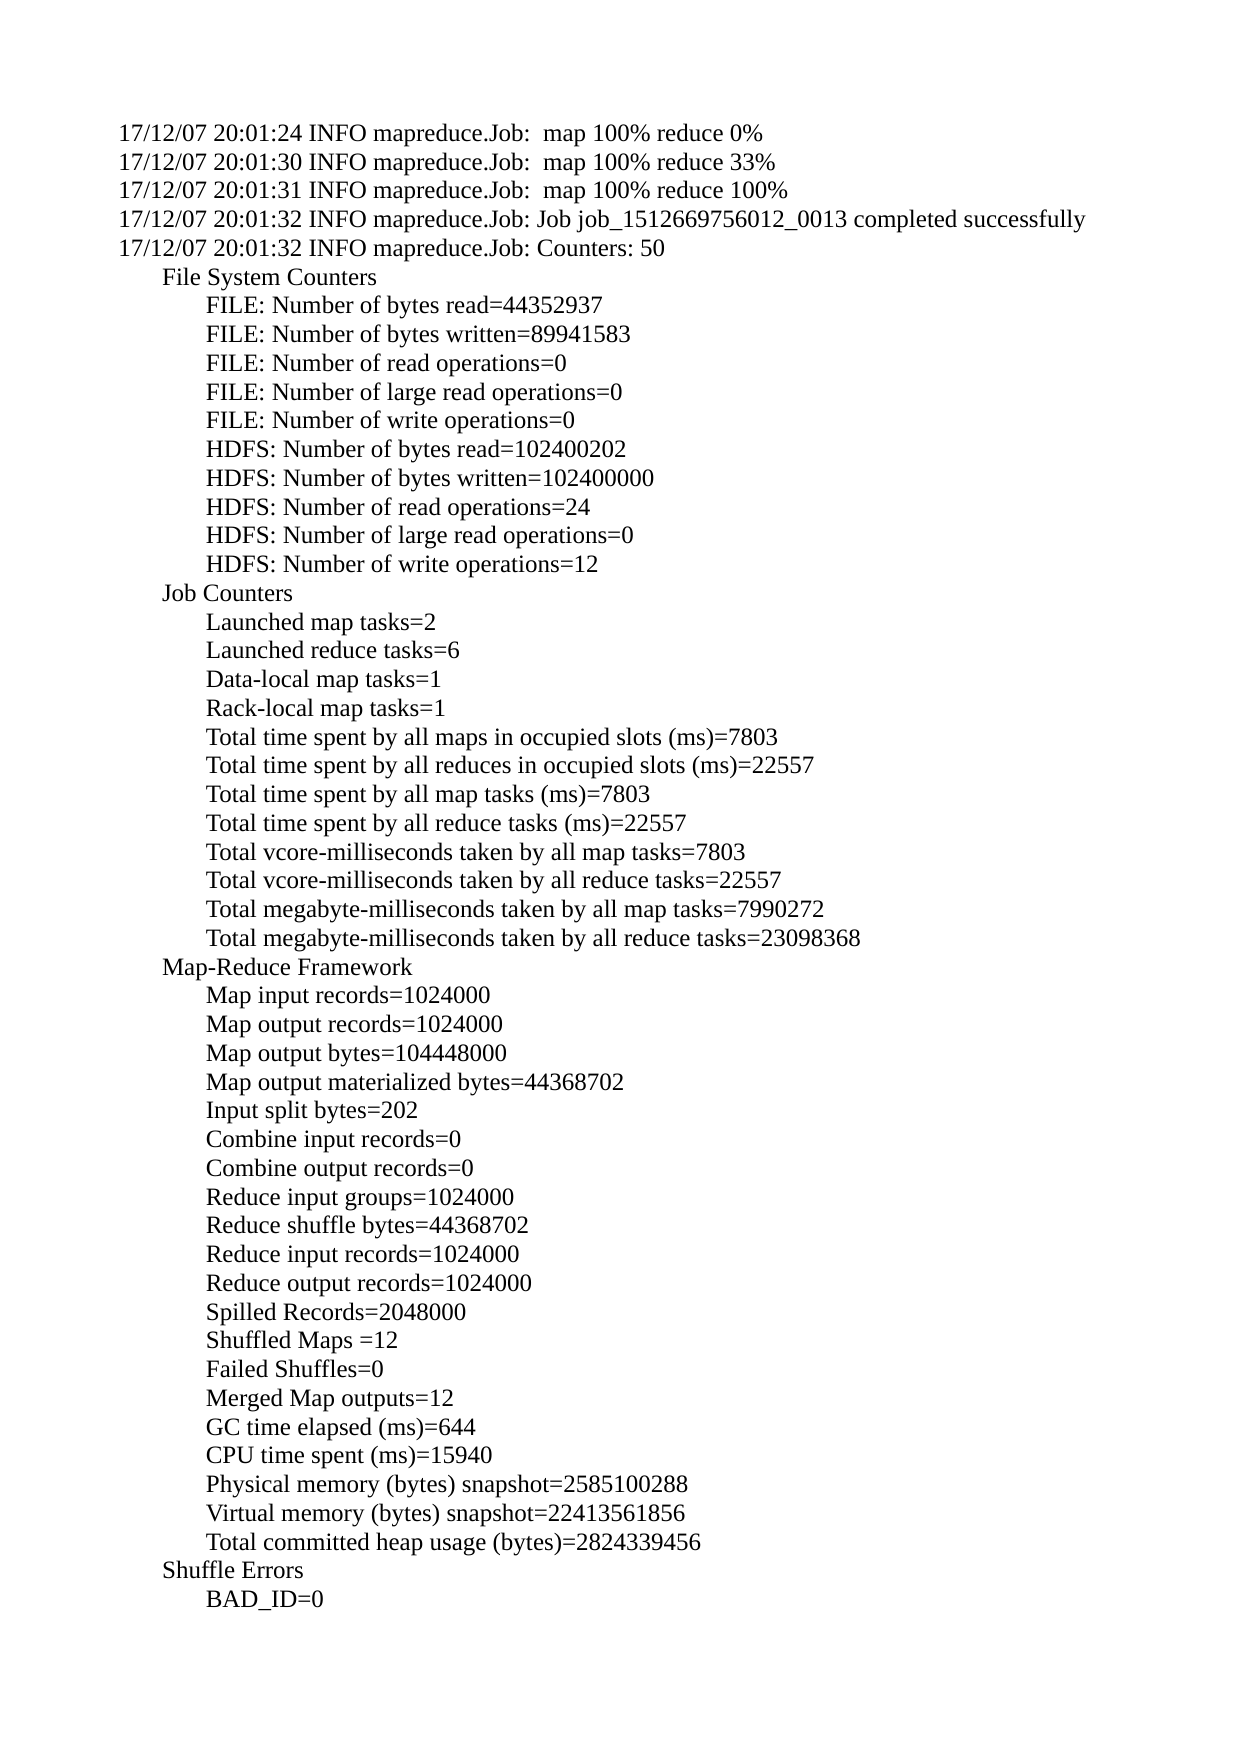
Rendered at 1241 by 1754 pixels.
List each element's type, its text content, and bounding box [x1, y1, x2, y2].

text Map-Reduce Framework [118, 952, 1122, 981]
text FILE: Number of read operations=0 [118, 348, 1122, 377]
text Merged Map outputs=12 [118, 1383, 1122, 1412]
text Map output materialized bytes=44368702 [118, 1067, 1122, 1096]
text Reduce input records=1024000 [118, 1239, 1122, 1268]
text HDFS: Number of write operations=12 [118, 549, 1122, 578]
text Spilled Records=2048000 [118, 1297, 1122, 1326]
text BAD_ID=0 [118, 1584, 1122, 1613]
text 17/12/07 20:01:32 INFO mapreduce.Job: Job job_1512669756012_0013 completed successfully [118, 204, 1122, 233]
text Total time spent by all maps in occupied slots (ms)=7803 [118, 722, 1122, 751]
text Total megabyte-milliseconds taken by all map tasks=7990272 [118, 894, 1122, 923]
text FILE: Number of large read operations=0 [118, 377, 1122, 406]
text Launched map tasks=2 [118, 607, 1122, 636]
text Total time spent by all reduce tasks (ms)=22557 [118, 808, 1122, 837]
text FILE: Number of write operations=0 [118, 406, 1122, 434]
text HDFS: Number of large read operations=0 [118, 521, 1122, 549]
text Shuffled Maps =12 [118, 1326, 1122, 1354]
text 17/12/07 20:01:30 INFO mapreduce.Job: map 100% reduce 33% [118, 147, 1122, 176]
text Map output bytes=104448000 [118, 1038, 1122, 1067]
text Total committed heap usage (bytes)=2824339456 [118, 1527, 1122, 1556]
text Failed Shuffles=0 [118, 1354, 1122, 1383]
text File System Counters [118, 262, 1122, 291]
text Total megabyte-milliseconds taken by all reduce tasks=23098368 [118, 923, 1122, 952]
text FILE: Number of bytes read=44352937 [118, 291, 1122, 319]
text Map input records=1024000 [118, 981, 1122, 1009]
text Physical memory (bytes) snapshot=2585100288 [118, 1469, 1122, 1498]
text Combine output records=0 [118, 1153, 1122, 1182]
text 17/12/07 20:01:24 INFO mapreduce.Job: map 100% reduce 0% [118, 118, 1122, 147]
text Map output records=1024000 [118, 1009, 1122, 1038]
text FILE: Number of bytes written=89941583 [118, 319, 1122, 348]
text Job Counters [118, 578, 1122, 607]
text Input split bytes=202 [118, 1096, 1122, 1124]
text Reduce output records=1024000 [118, 1268, 1122, 1297]
text HDFS: Number of bytes read=102400202 [118, 434, 1122, 463]
text Total time spent by all reduces in occupied slots (ms)=22557 [118, 751, 1122, 779]
text GC time elapsed (ms)=644 [118, 1412, 1122, 1441]
text HDFS: Number of read operations=24 [118, 492, 1122, 521]
text Launched reduce tasks=6 [118, 636, 1122, 664]
text Reduce input groups=1024000 [118, 1182, 1122, 1211]
text Rack-local map tasks=1 [118, 693, 1122, 722]
text Virtual memory (bytes) snapshot=22413561856 [118, 1498, 1122, 1527]
text 17/12/07 20:01:31 INFO mapreduce.Job: map 100% reduce 100% [118, 176, 1122, 204]
text CPU time spent (ms)=15940 [118, 1441, 1122, 1469]
text 17/12/07 20:01:32 INFO mapreduce.Job: Counters: 50 [118, 233, 1122, 262]
text Reduce shuffle bytes=44368702 [118, 1211, 1122, 1239]
text Total vcore-milliseconds taken by all map tasks=7803 [118, 837, 1122, 866]
text Shuffle Errors [118, 1556, 1122, 1584]
text Data-local map tasks=1 [118, 664, 1122, 693]
text Total vcore-milliseconds taken by all reduce tasks=22557 [118, 866, 1122, 894]
text Combine input records=0 [118, 1124, 1122, 1153]
text Total time spent by all map tasks (ms)=7803 [118, 779, 1122, 808]
text HDFS: Number of bytes written=102400000 [118, 463, 1122, 492]
